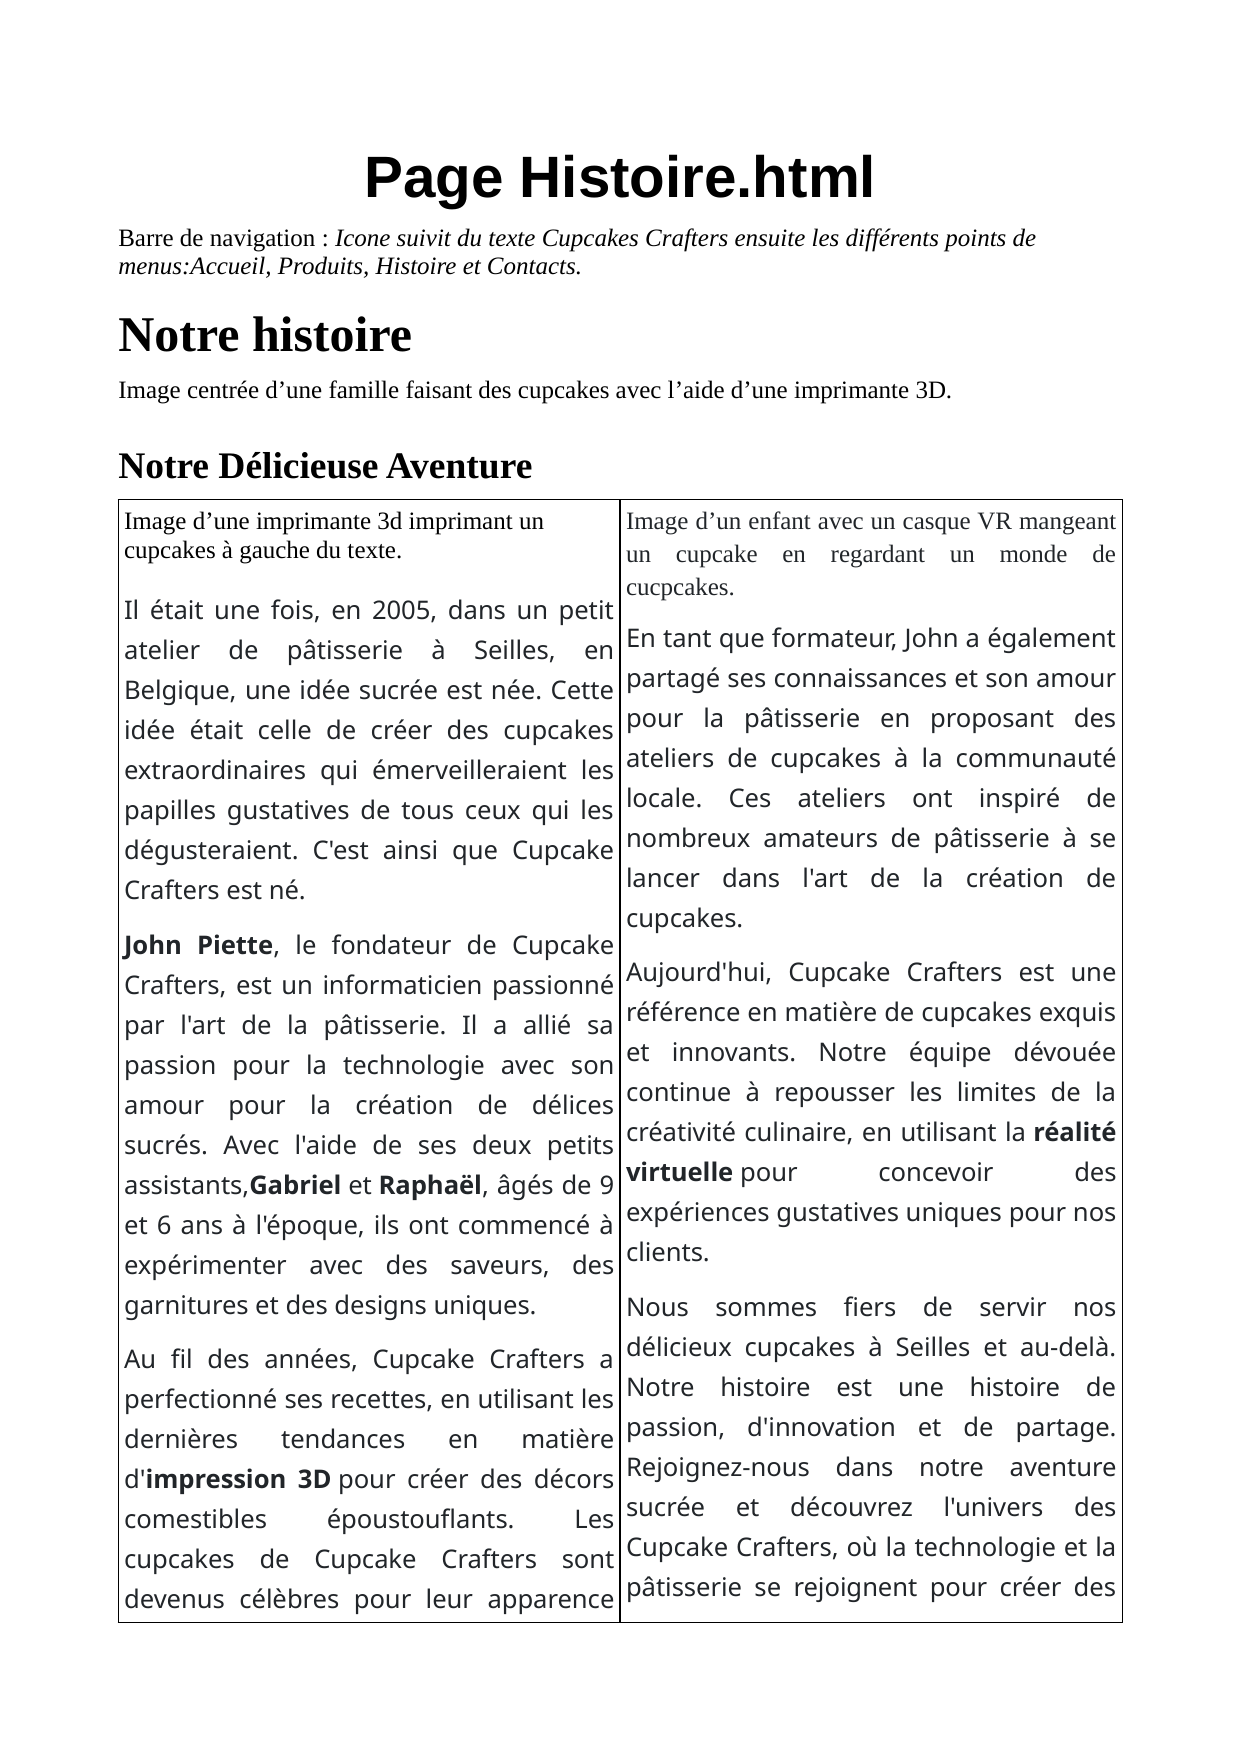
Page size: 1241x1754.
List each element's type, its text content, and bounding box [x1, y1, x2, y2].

table_header Image d’un enfant avec un casque VR mangeant un cupcake en regardant un monde de cucpcakes. En tant que formateur, John a également partagé ses connaissances et son amour pour la pâtisserie en proposant des ateliers de cupcakes à la communauté locale. Ces ateliers ont inspiré de nombreux amateurs de pâtisserie à se lancer dans l'art de la création de cupcakes. Aujourd'hui, Cupcake Crafters est une référence en matière de cupcakes exquis et innovants. Notre équipe dévouée continue à repousser les limites de la créativité culinaire, en utilisant la réalité virtuelle pour concevoir des expériences gustatives uniques pour nos clients. Nous sommes fiers de servir nos délicieux cupcakes à Seilles et au-delà. Notre histoire est une histoire de passion, d'innovation et de partage. Rejoignez-nous dans notre aventure sucrée et découvrez l'univers des Cupcake Crafters, où la technologie et la pâtisserie se rejoignent pour créer des [621, 500, 1122, 1622]
subtitle Notre histoire [118, 305, 1122, 363]
title Page Histoire.html [118, 143, 1122, 210]
subtitle Notre Délicieuse Aventure [118, 444, 1122, 487]
text Image centrée d’une famille faisant des cupcakes avec l’aide d’une imprimante 3D. [118, 375, 1122, 404]
text Barre de navigation : Icone suivit du texte Cupcakes Crafters ensuite les différents points de menus:Accueil, Produits, Histoire et Contacts. [118, 223, 1122, 280]
table_header Image d’une imprimante 3d imprimant un cupcakes à gauche du texte. Il était une fois, en 2005, dans un petit atelier de pâtisserie à Seilles, en Belgique, une idée sucrée est née. Cette idée était celle de créer des cupcakes extraordinaires qui émerveilleraient les papilles gustatives de tous ceux qui les dégusteraient. C'est ainsi que Cupcake Crafters est né. John Piette, le fondateur de Cupcake Crafters, est un informaticien passionné par l'art de la pâtisserie. Il a allié sa passion pour la technologie avec son amour pour la création de délices sucrés. Avec l'aide de ses deux petits assistants,Gabriel et Raphaël, âgés de 9 et 6 ans à l'époque, ils ont commencé à expérimenter avec des saveurs, des garnitures et des designs uniques. Au fil des années, Cupcake Crafters a perfectionné ses recettes, en utilisant les dernières tendances en matière d'impression 3D pour créer des décors comestibles époustouflants. Les cupcakes de Cupcake Crafters sont devenus célèbres pour leur apparence [119, 500, 619, 1622]
